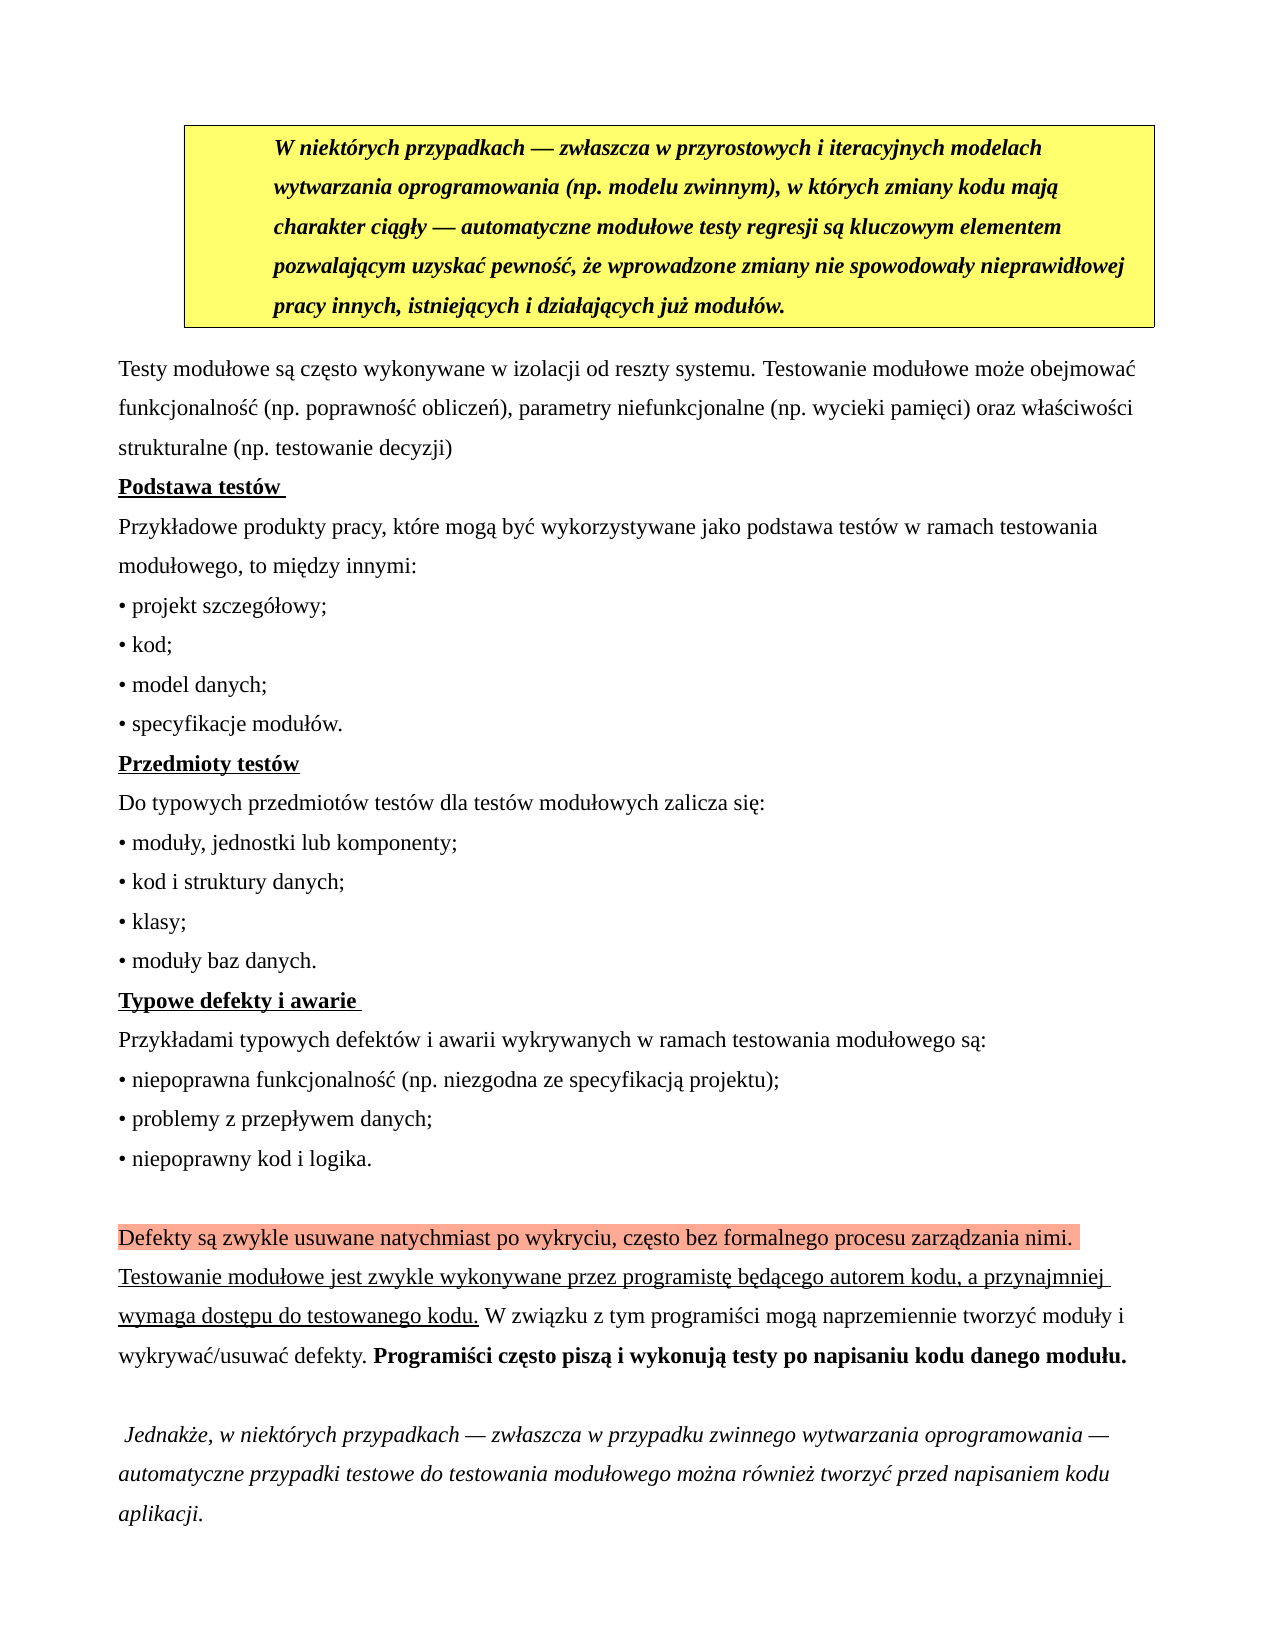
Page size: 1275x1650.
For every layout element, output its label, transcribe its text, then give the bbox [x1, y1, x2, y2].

text Podstawa testów [118, 473, 1157, 500]
text • klasy; [118, 908, 1157, 934]
text Przykładowe produkty pracy, które mogą być wykorzystywane jako podstawa testów w ramach testowania modułowego, to między innymi: [118, 513, 1157, 579]
text Testowanie modułowe jest zwykle wykonywane przez programistę będącego autorem kodu, a przynajmniej wymaga dostępu do testowanego kodu. W związku z tym programiści mogą naprzemiennie tworzyć moduły i wykrywać/usuwać defekty. Programiści często piszą i wykonują testy po napisaniu kodu danego modułu. [118, 1263, 1157, 1368]
text • kod i struktury danych; [118, 868, 1157, 894]
text • moduły, jednostki lub komponenty; [118, 829, 1157, 855]
text • problemy z przepływem danych; [118, 1105, 1157, 1131]
text • kod; [118, 631, 1157, 658]
text Jednakże, w niektórych przypadkach — zwłaszcza w przypadku zwinnego wytwarzania oprogramowania — automatyczne przypadki testowe do testowania modułowego można również tworzyć przed napisaniem kodu aplikacji. [118, 1421, 1157, 1526]
text • niepoprawny kod i logika. [118, 1144, 1157, 1171]
text Typowe defekty i awarie [118, 987, 1157, 1013]
text • projekt szczegółowy; [118, 592, 1157, 618]
text Testy modułowe są często wykonywane w izolacji od reszty systemu. Testowanie modułowe może obejmować funkcjonalność (np. poprawność obliczeń), parametry niefunkcjonalne (np. wycieki pamięci) oraz właściwości strukturalne (np. testowanie decyzji) [118, 355, 1157, 460]
text Przedmioty testów [118, 750, 1157, 776]
text • model danych; [118, 671, 1157, 697]
text Defekty są zwykle usuwane natychmiast po wykryciu, często bez formalnego procesu zarządzania nimi. [118, 1223, 1157, 1250]
text • moduły baz danych. [118, 947, 1157, 973]
text • specyfikacje modułów. [118, 710, 1157, 737]
text Przykładami typowych defektów i awarii wykrywanych w ramach testowania modułowego są: [118, 1026, 1157, 1052]
text Do typowych przedmiotów testów dla testów modułowych zalicza się: [118, 789, 1157, 816]
text • niepoprawna funkcjonalność (np. niezgodna ze specyfikacją projektu); [118, 1066, 1157, 1092]
list W niektórych przypadkach — zwłaszcza w przyrostowych i iteracyjnych modelach wytwarzania oprogramowania (np. modelu zwinnym), w których zmiany kodu mają charakter ciągły — automatyczne modułowe testy regresji są kluczowym elementem pozwalającym uzyskać pewność, że wprowadzone zmiany nie spowodowały nieprawidłowej pracy innych, istniejących i działających już modułów. [236, 134, 1145, 318]
